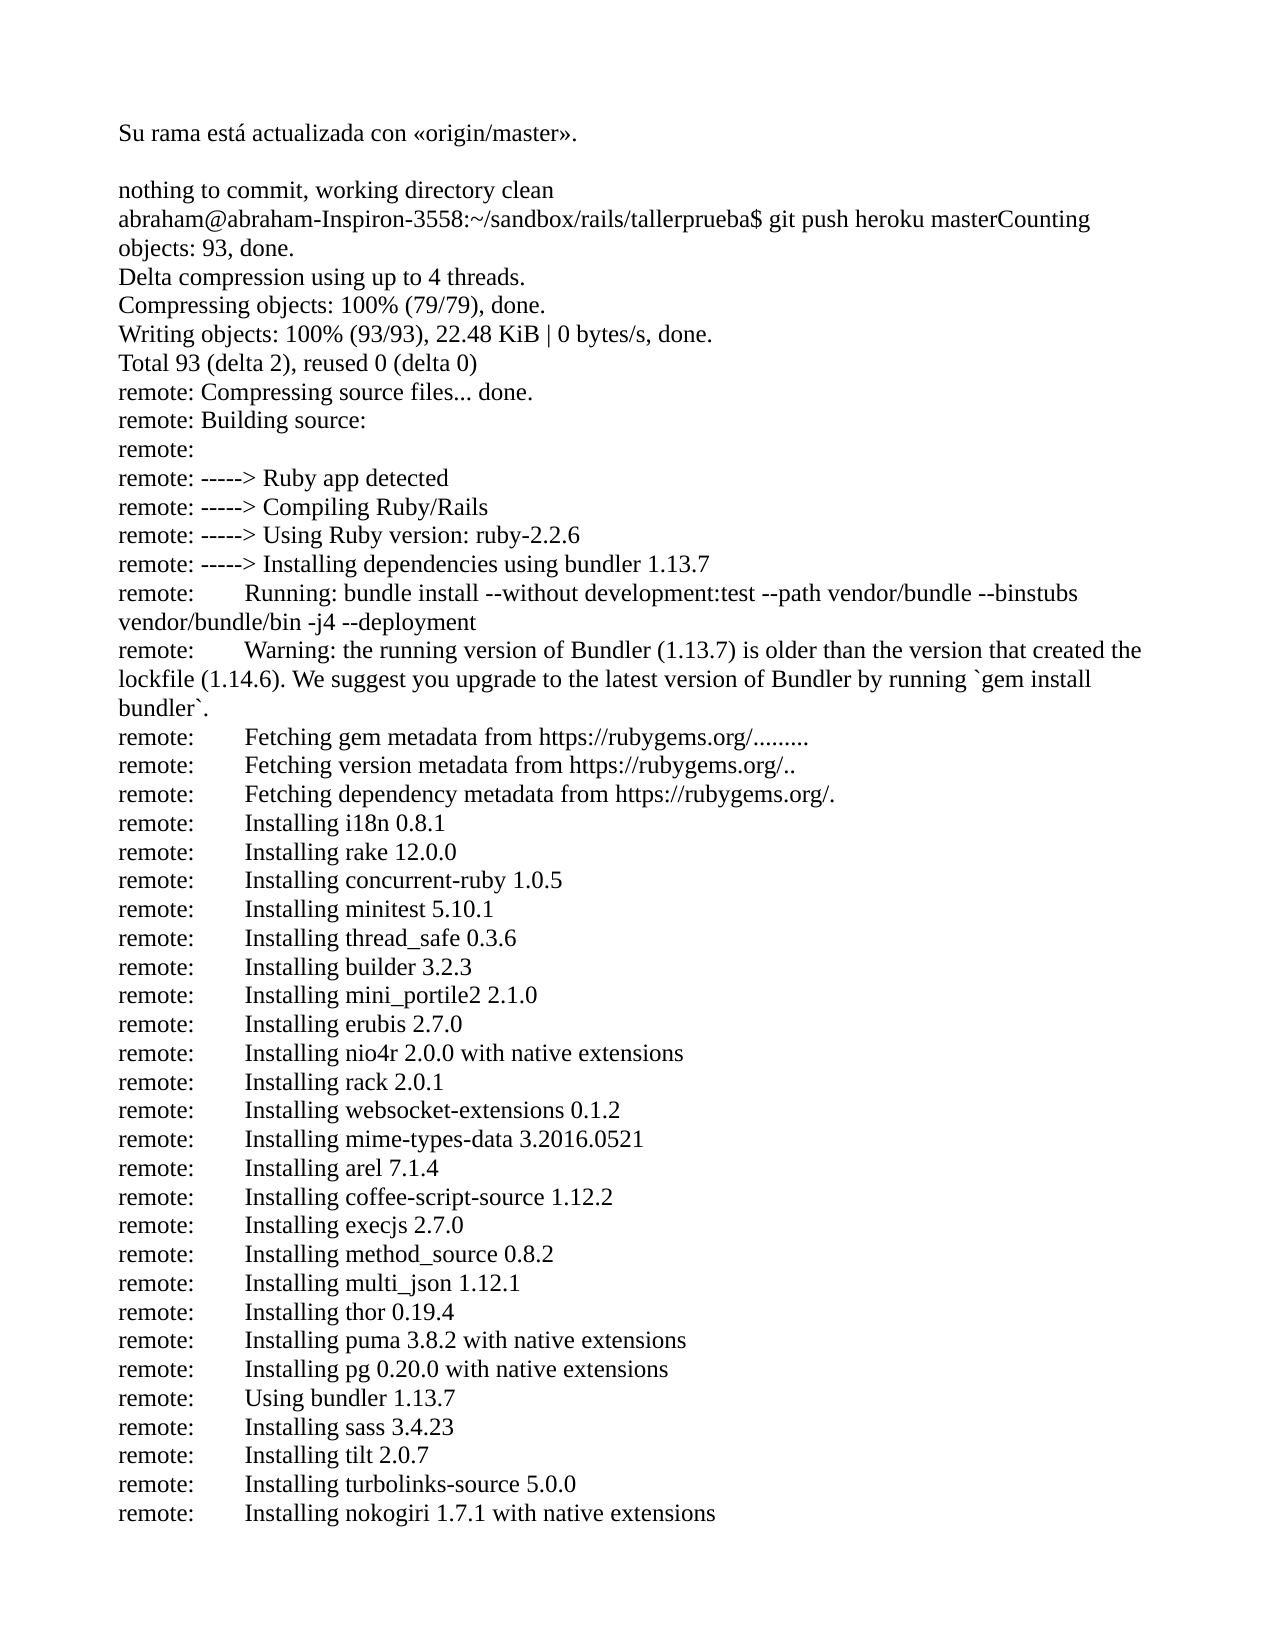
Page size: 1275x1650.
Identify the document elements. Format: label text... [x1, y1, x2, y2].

text remote: Installing pg 0.20.0 with native extensions [118, 1354, 1157, 1383]
text remote: Building source: [118, 406, 1157, 434]
text remote: Compressing source files... done. [118, 377, 1157, 406]
text Total 93 (delta 2), reused 0 (delta 0) [118, 348, 1157, 377]
text remote: Installing thor 0.19.4 [118, 1297, 1157, 1326]
text remote: Installing coffee-script-source 1.12.2 [118, 1182, 1157, 1211]
text Compressing objects: 100% (79/79), done. [118, 291, 1157, 319]
text remote: Installing i18n 0.8.1 [118, 808, 1157, 837]
text remote: Installing concurrent-ruby 1.0.5 [118, 866, 1157, 894]
text Writing objects: 100% (93/93), 22.48 KiB | 0 bytes/s, done. [118, 319, 1157, 348]
text remote: [118, 434, 1157, 463]
text remote: Installing execjs 2.7.0 [118, 1211, 1157, 1239]
text Su rama está actualizada con «origin/master». [118, 118, 1157, 147]
text remote: Installing method_source 0.8.2 [118, 1239, 1157, 1268]
text remote: Fetching gem metadata from https://rubygems.org/......... [118, 722, 1157, 751]
text remote: -----> Ruby app detected [118, 463, 1157, 492]
text remote: Installing tilt 2.0.7 [118, 1441, 1157, 1469]
text remote: Installing puma 3.8.2 with native extensions [118, 1326, 1157, 1354]
text remote: -----> Using Ruby version: ruby-2.2.6 [118, 521, 1157, 549]
text remote: Installing nio4r 2.0.0 with native extensions [118, 1038, 1157, 1067]
text remote: Installing nokogiri 1.7.1 with native extensions [118, 1498, 1157, 1527]
text remote: Fetching dependency metadata from https://rubygems.org/. [118, 779, 1157, 808]
text remote: -----> Compiling Ruby/Rails [118, 492, 1157, 521]
text remote: Installing minitest 5.10.1 [118, 894, 1157, 923]
text remote: Using bundler 1.13.7 [118, 1383, 1157, 1412]
text remote: Installing rack 2.0.1 [118, 1067, 1157, 1096]
text remote: Installing arel 7.1.4 [118, 1153, 1157, 1182]
text remote: Installing mime-types-data 3.2016.0521 [118, 1124, 1157, 1153]
text remote: Installing rake 12.0.0 [118, 837, 1157, 866]
text remote: -----> Installing dependencies using bundler 1.13.7 [118, 549, 1157, 578]
text remote: Installing thread_safe 0.3.6 [118, 923, 1157, 952]
text remote: Warning: the running version of Bundler (1.13.7) is older than the version that created the lockfile (1.14.6). We suggest you upgrade to the latest version of Bundler by running `gem install bundler`. [118, 636, 1157, 722]
text Delta compression using up to 4 threads. [118, 262, 1157, 291]
text remote: Installing sass 3.4.23 [118, 1412, 1157, 1441]
text remote: Installing erubis 2.7.0 [118, 1009, 1157, 1038]
text remote: Installing mini_portile2 2.1.0 [118, 981, 1157, 1009]
text remote: Fetching version metadata from https://rubygems.org/.. [118, 751, 1157, 779]
text remote: Installing multi_json 1.12.1 [118, 1268, 1157, 1297]
text remote: Running: bundle install --without development:test --path vendor/bundle --binstubs vendor/bundle/bin -j4 --deployment [118, 578, 1157, 636]
text remote: Installing builder 3.2.3 [118, 952, 1157, 981]
text remote: Installing websocket-extensions 0.1.2 [118, 1096, 1157, 1124]
text abraham@abraham-Inspiron-3558:~/sandbox/rails/tallerprueba$ git push heroku masterCounting objects: 93, done. [118, 204, 1157, 262]
text remote: Installing turbolinks-source 5.0.0 [118, 1469, 1157, 1498]
text nothing to commit, working directory clean [118, 176, 1157, 204]
